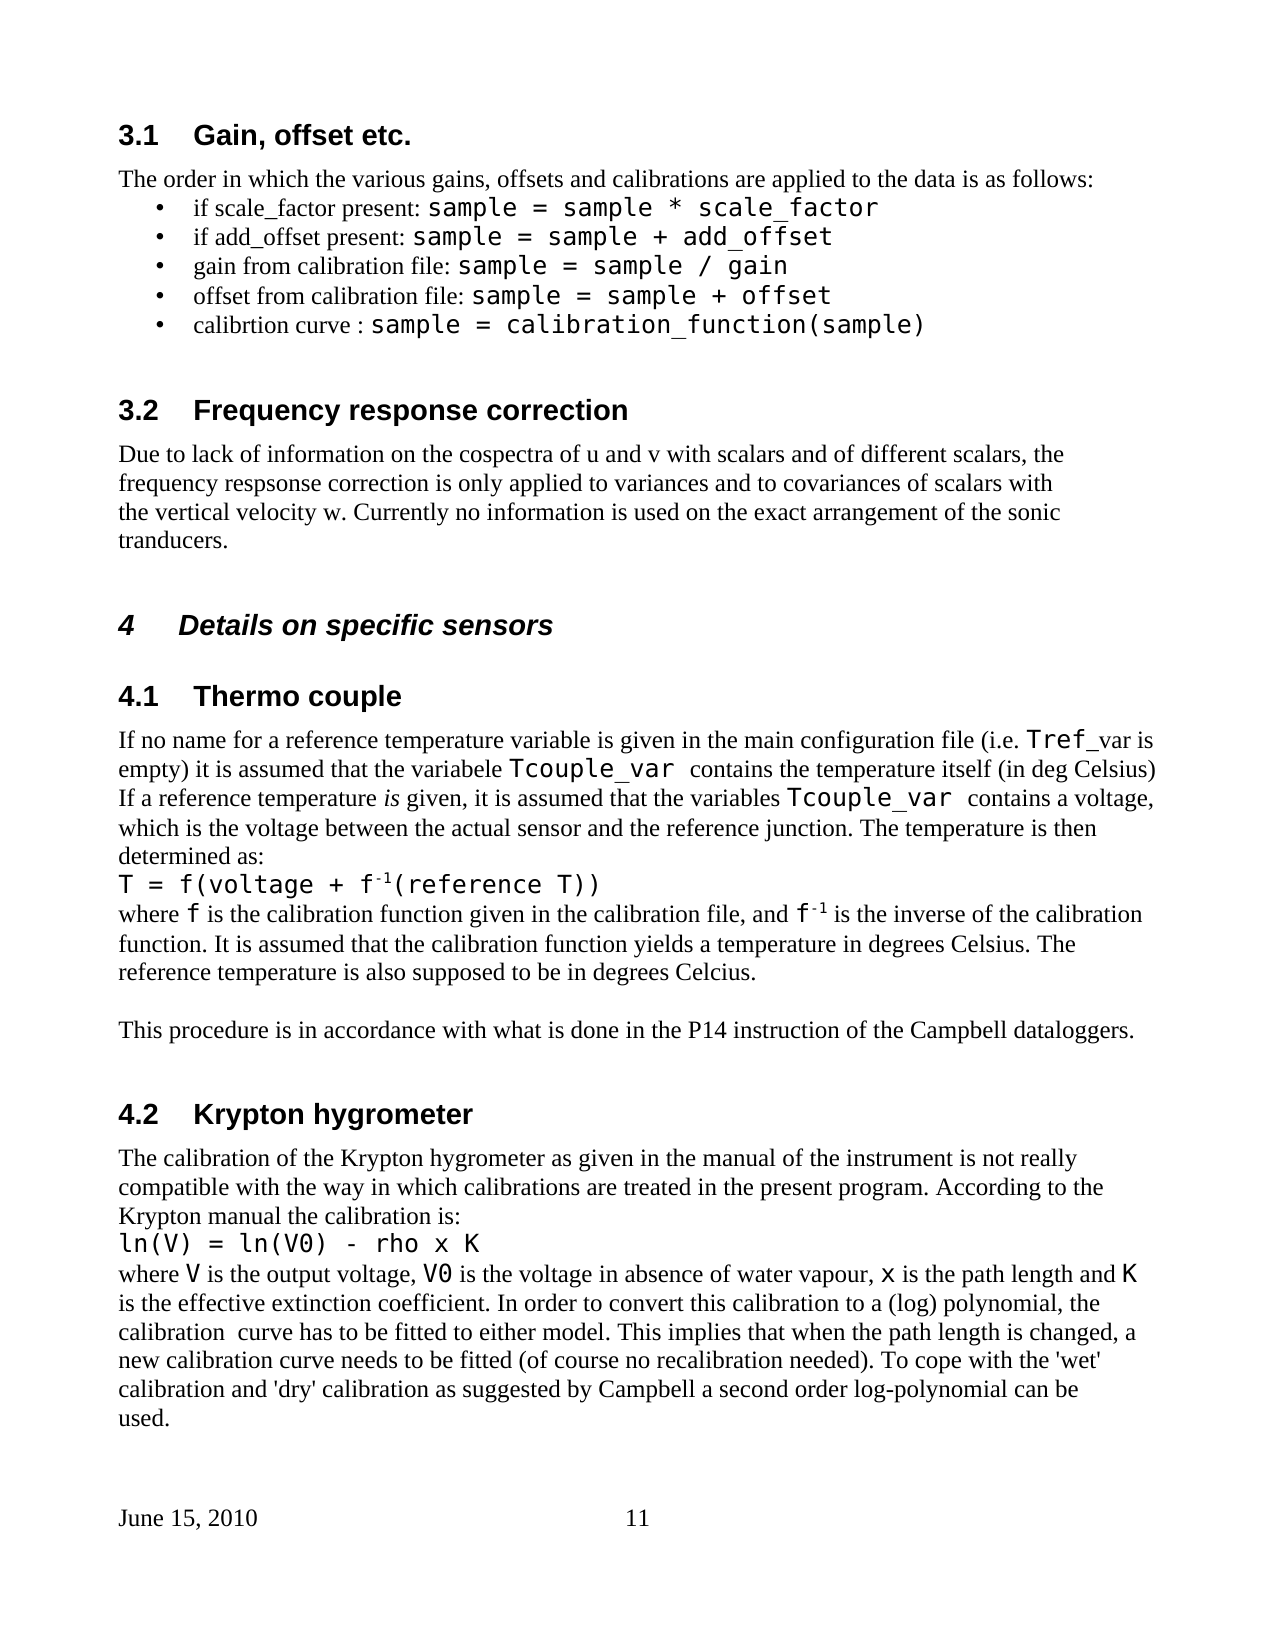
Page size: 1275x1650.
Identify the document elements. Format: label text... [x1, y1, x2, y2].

list if add_offset present: sample = sample + add_offset [156, 222, 1157, 251]
text where f is the calibration function given in the calibration file, and f-1 is the inverse of the calibration function. It is assumed that the calibration function yields a temperature in degrees Celsius. The reference temperature is also supposed to be in degrees Celcius. [118, 899, 1157, 986]
list if scale_factor present: sample = sample * scale_factor [156, 193, 1157, 222]
text If no name for a reference temperature variable is given in the main configuration file (i.e. Tref_var is empty) it is assumed that the variabele Tcouple_var contains the temperature itself (in deg Celsius) [118, 725, 1157, 783]
subtitle Frequency response correction [118, 393, 1157, 427]
text ln(V) = ln(V0) - rho x K [118, 1230, 1157, 1259]
subtitle Details on specific sensors [118, 608, 1157, 641]
text determined as: [118, 841, 1157, 870]
list calibrtion curve : sample = calibration_function(sample) [156, 310, 1157, 339]
text Due to lack of information on the cospectra of u and v with scalars and of different scalars, the frequency respsonse correction is only applied to variances and to covariances of scalars with [118, 439, 1157, 497]
subtitle Gain, offset etc. [118, 118, 1157, 152]
text The calibration of the Krypton hygrometer as given in the manual of the instrument is not really compatible with the way in which calibrations are treated in the present program. According to the Krypton manual the calibration is: [118, 1143, 1157, 1230]
subtitle Krypton hygrometer [118, 1097, 1157, 1131]
text The order in which the various gains, offsets and calibrations are applied to the data is as follows: [118, 164, 1157, 193]
text If a reference temperature is given, it is assumed that the variables Tcouple_var contains a voltage, which is the voltage between the actual sensor and the reference junction. The temperature is then [118, 783, 1157, 841]
subtitle Thermo couple [118, 679, 1157, 712]
text used. [118, 1403, 1157, 1432]
text where V is the output voltage, V0 is the voltage in absence of water vapour, x is the path length and K is the effective extinction coefficient. In order to convert this calibration to a (log) polynomial, the calibration curve has to be fitted to either model. This implies that when the path length is changed, a new calibration curve needs to be fitted (of course no recalibration needed). To cope with the 'wet' calibration and 'dry' calibration as suggested by Campbell a second order log-polynomial can be [118, 1259, 1157, 1403]
text This procedure is in accordance with what is done in the P14 instruction of the Campbell dataloggers. [118, 1015, 1157, 1044]
list gain from calibration file: sample = sample / gain [156, 251, 1157, 281]
text T = f(voltage + f-1(reference T)) [118, 870, 1157, 899]
text the vertical velocity w. Currently no information is used on the exact arrangement of the sonic tranducers. [118, 497, 1157, 554]
list offset from calibration file: sample = sample + offset [156, 281, 1157, 310]
